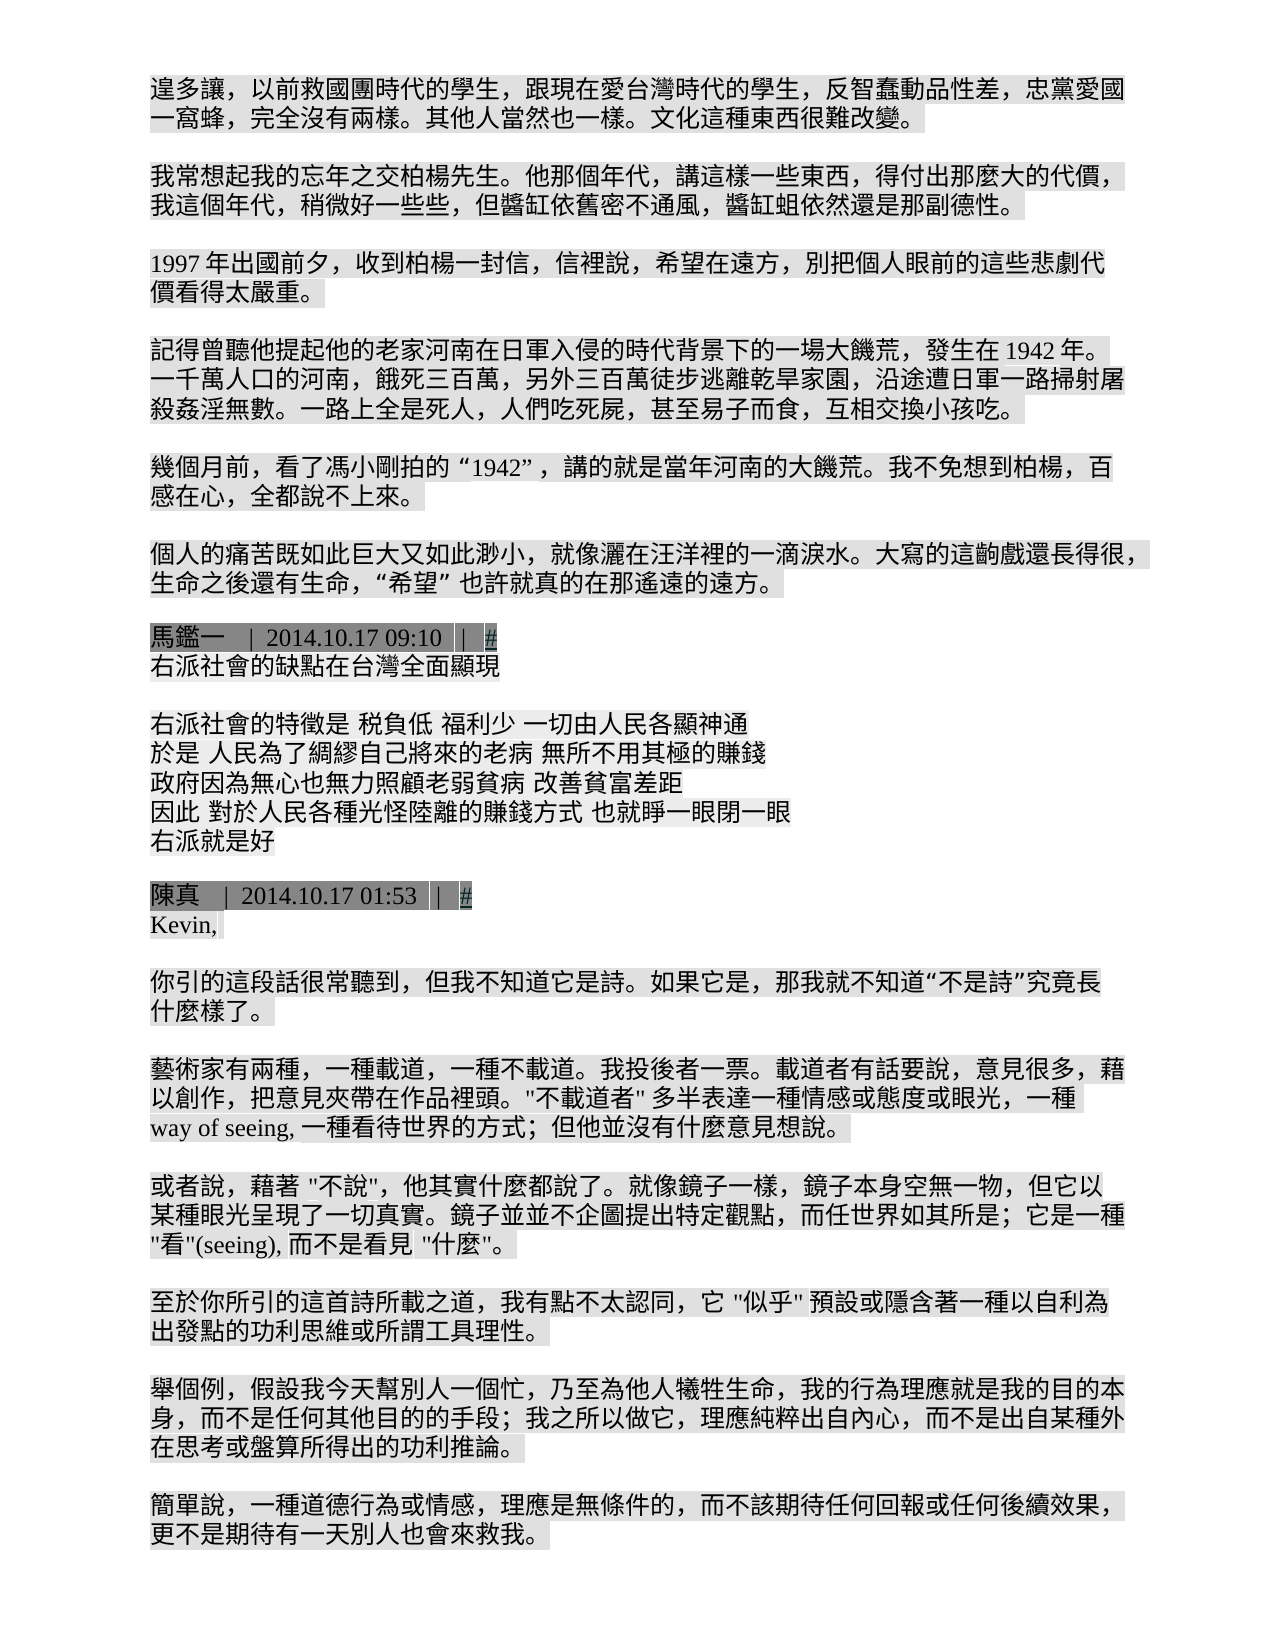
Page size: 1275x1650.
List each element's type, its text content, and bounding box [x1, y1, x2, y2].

text 馬鑑一 | 2014.10.17 09:10 | # [150, 623, 1125, 652]
text 右派社會的缺點在台灣全面顯現 右派社會的特徵是 税負低 福利少 一切由人民各顯神通 於是 人民為了綢繆自己將來的老病 無所不用其極的賺錢 政府因為無心也無力照顧老弱貧病 改善貧富差距 因此 對於人民各種光怪陸離的賺錢方式 也就睜一眼閉一眼 右派就是好 [150, 652, 1125, 856]
text 陳真 | 2014.10.17 01:53 | # [150, 881, 1125, 911]
text 假若台灣實行左傾政策，稅金高，福利好，國家一手掌管食衣住行生老病死，我還是很難想像台灣人就會因此變得像北歐或乃至像英國人那樣淡薄名利、看輕權貴並且時時考慮他人與公眾利益，凡事循規蹈矩只取一瓢飲。 我倒是能充分想像，不管什麼樣的所謂制度改革，台灣還是一樣貪婪一樣黑心一樣自私自利一樣誇富愛炫一樣虛榮一樣喜歡走後門搞特權套關係，一樣仰慕權貴，除非，除非人們在根本心態上看淡這些東西。 今天，人們譴責各種黑心，但是當你有那樣的機會來到那樣的位置時，幾個人會拒絕上下其手左右逢源？ 貪婪自私與虛榮並非出於對於不足的恐懼，而是出於多還要更多、最好能踩在所有人頭上的慾望。 就跟紅綠燈斑馬線一樣，國外有，台灣也有，但是台灣，特別是南部，這些東西只是裝飾用。你若相信這些燈號標示，遲早會命喪街頭。 我並非唱道德高調，而只是說文化才是因，制度與政策只是果。因不變，果也不會收成。什麼樣的泥土，自然就會種出什麼樣的果實。 明明一堆可怕的噪音，卻說是流行最夯的音樂，明明俗濫愚蠢低劣到嚇死人的大爛片大爛書大蠢蛋大壞蛋，卻大賣座，人人愛人人誇，儼然大導演大作家大學者大明星大領袖，那你還能期待什麼樣的典章制度能改變這一切？那是不可能的事。除非，除非人們在根本上改變原有的品味與鑑賞能力，方足以適當判斷是非善惡與美醜，重估所有人事物的價值，也就是說，以一種嶄新的眼光看世界。 假設今天大家打開電視或自由亂報及爛水果報，每次看了就滿肚子火，你想，這樣一些爛東西還有可能存在嗎？與其怪媒體，不如怪觀眾，因為有因才有果，什麼樣的顧客自然就會創造出什麼樣的商品。 一個人如果很壞很爛，改變典章制度本身就像改變他的髮型與穿著一樣無濟於事。 阿扁2000年當總統時，不是流行所謂新政府新台灣的說法嗎？彷彿台灣從此將過著幸福美滿的輝煌盛世。我當時寫了一篇也是引來許多攻擊辱罵的文章叫 “舊人民不會有新政府”，十幾年後，仍然還是講同樣的話。 阿扁是大貪官，行事歪斜，走的全是旁門左道，但馬英九清廉正直，奉公守法到好像有什麼強迫症似的，非常一板一眼，但台灣會因此馬上有什麼改變嗎？很難。畢竟政治只是很下游的一個東西，文化才是上游。 又來了。我又得自我說明先打個預防針。我並不是反對典章制度的改變，我只是說，什麼樣的泥土自然就會長出什麼樣的果實。社會如此，個人也一樣，你愛的是什麼，自然就會如你所願。今天我若想要成為一個什麼，自然也就會是個什麼。 五四運動到現在也一百年了，但祖國文化依舊，仍然還是個人吃人的社會。台灣自然也不遑多讓，以前救國團時代的學生，跟現在愛台灣時代的學生，反智蠢動品性差，忠黨愛國一窩蜂，完全沒有兩樣。其他人當然也一樣。文化這種東西很難改變。 我常想起我的忘年之交柏楊先生。他那個年代，講這樣一些東西，得付出那麼大的代價，我這個年代，稍微好一些些，但醬缸依舊密不通風，醬缸蛆依然還是那副德性。 1997年出國前夕，收到柏楊一封信，信裡說，希望在遠方，別把個人眼前的這些悲劇代價看得太嚴重。 記得曾聽他提起他的老家河南在日軍入侵的時代背景下的一場大饑荒，發生在1942年。一千萬人口的河南，餓死三百萬，另外三百萬徒步逃離乾旱家園，沿途遭日軍一路掃射屠殺姦淫無數。一路上全是死人，人們吃死屍，甚至易子而食，互相交換小孩吃。 幾個月前，看了馮小剛拍的 “1942” ，講的就是當年河南的大饑荒。我不免想到柏楊，百感在心，全都說不上來。 個人的痛苦既如此巨大又如此渺小，就像灑在汪洋裡的一滴淚水。大寫的這齣戲還長得很，生命之後還有生命，“希望” 也許就真的在那遙遠的遠方。 [150, 75, 1125, 598]
text Kevin, 你引的這段話很常聽到，但我不知道它是詩。如果它是，那我就不知道“不是詩”究竟長什麼樣了。 藝術家有兩種，一種載道，一種不載道。我投後者一票。載道者有話要說，意見很多，藉以創作，把意見夾帶在作品裡頭。"不載道者" 多半表達一種情感或態度或眼光，一種 way of seeing, 一種看待世界的方式；但他並沒有什麼意見想說。 或者說，藉著 "不說"，他其實什麼都說了。就像鏡子一樣，鏡子本身空無一物，但它以某種眼光呈現了一切真實。鏡子並並不企圖提出特定觀點，而任世界如其所是；它是一種 "看"(seeing), 而不是看見 "什麼"。 至於你所引的這首詩所載之道，我有點不太認同，它 "似乎" 預設或隱含著一種以自利為出發點的功利思維或所謂工具理性。 舉個例，假設我今天幫別人一個忙，乃至為他人犧牲生命，我的行為理應就是我的目的本身，而不是任何其他目的的手段；我之所以做它，理應純粹出自內心，而不是出自某種外在思考或盤算所得出的功利推論。 簡單說，一種道德行為或情感，理應是無條件的，而不該期待任何回報或任何後續效果，更不是期待有一天別人也會來救我。 如果一個曾經受我幫助的人，因為出於所謂報恩的心理而企圖回報我，那我寧可他對我撒手不管，畢竟我並不是在跟他進行一種買賣。情感或道德這類屬於 "美" 的東西，本質上是一條單行道，無條件成立，而不是基於某種條件或後續盤算。 美不需要任何回報，"美" 的回報就是 "美" 本身。在庸俗的現實意義上，做好事不但不會有好報，大多時候只會陷自己於不利。但善有善報這句話卻必然成立，因為善本身就是善的回報。回報無須外求，更不應外求，那只是傷害了良善與美麗。 齊克果說，一個人如果真的走上耶穌教誨的道路，那他將一路坎坷，鼻青臉腫，甚至被眾人唾棄、誤解、鄙視，但這些不好的下場反倒成就了一種美，一種真正珍貴的善。如果當個俠客的後果是美女環繞、眾人愛戴，那大家豈不都搶著要當俠了。 事實上，現實社會的 "俠" 只會是條可憐蟲，很少有什麼好下場。他倒大霉時，眾人只會離他遠去，不會有人來救他的，沒往井裏丟石塊就算很客氣了。可是，難道就因為善在現實中通常沒好報，善就因此失去說服力或存在價值？ 就跟感情一樣，價值自身即能成立而不應外求。投資、做生意需要回報，需要盤算與分析看是否值得，但良善美麗之為物卻純粹在於自身。 今天如果有人被傷害，我們出手相救，不應該是因為擔心我若不相救，萬一到時候輪到我需要援手怎麼辦。 這首 "詩"，若依其隱含的思維，我們根本不需要去管那些無能力回報者的死活，例如貓狗動物，例如垂死之人，他都要死了，將來肯定是沒法救我的，那我何必管他？動物就更不用說了。 你或許還能說，我今天幫別人，哪一天當我自己垂死之時，人們也會來幫我；但是，你救一隻受傷或垂死的鳥，難道你以為這隻鳥或其同伴以後有可能在你受難時跑來救你？ 我倒是比較相信親系譜(kinship)的想法，簡單說，套句John Donne 的詩 "喪鐘為誰而鳴"，李敖翻譯得最好，如下： "沒有人能自全，沒有人是孤島，每人都是大陸的一片，要為本土應卯。那便是一塊土地，那便是一方海角，那便是一座莊園，不論是你的，還是朋友的，一旦海水沖走，歐洲就要變小，任何人的死亡，都是我的減少，作為人類的一員，我與生靈共老。喪鐘為誰而敲？我本茫然不曉，不為幽冥永隔，它正為你哀悼。 " 生命悲歡像大海，每個人各自貢獻自己的幾滴淚水在這片汪洋之中，你很難分得清這滴淚水是你的或我的。你的痛苦自然也應該是我的痛苦，反之亦然。 於是，在苦難之前，我們願意奮不顧身，因為 "沒有人能自全，沒有人是孤島，每人都是大陸的一片，要為本土應卯。""任何人的死亡，都是我的減少，作為人類的一員，我與生靈共老。喪鐘為誰而敲？我本茫然不曉，不為幽冥永隔，它正為你哀悼。" [150, 911, 1125, 1550]
